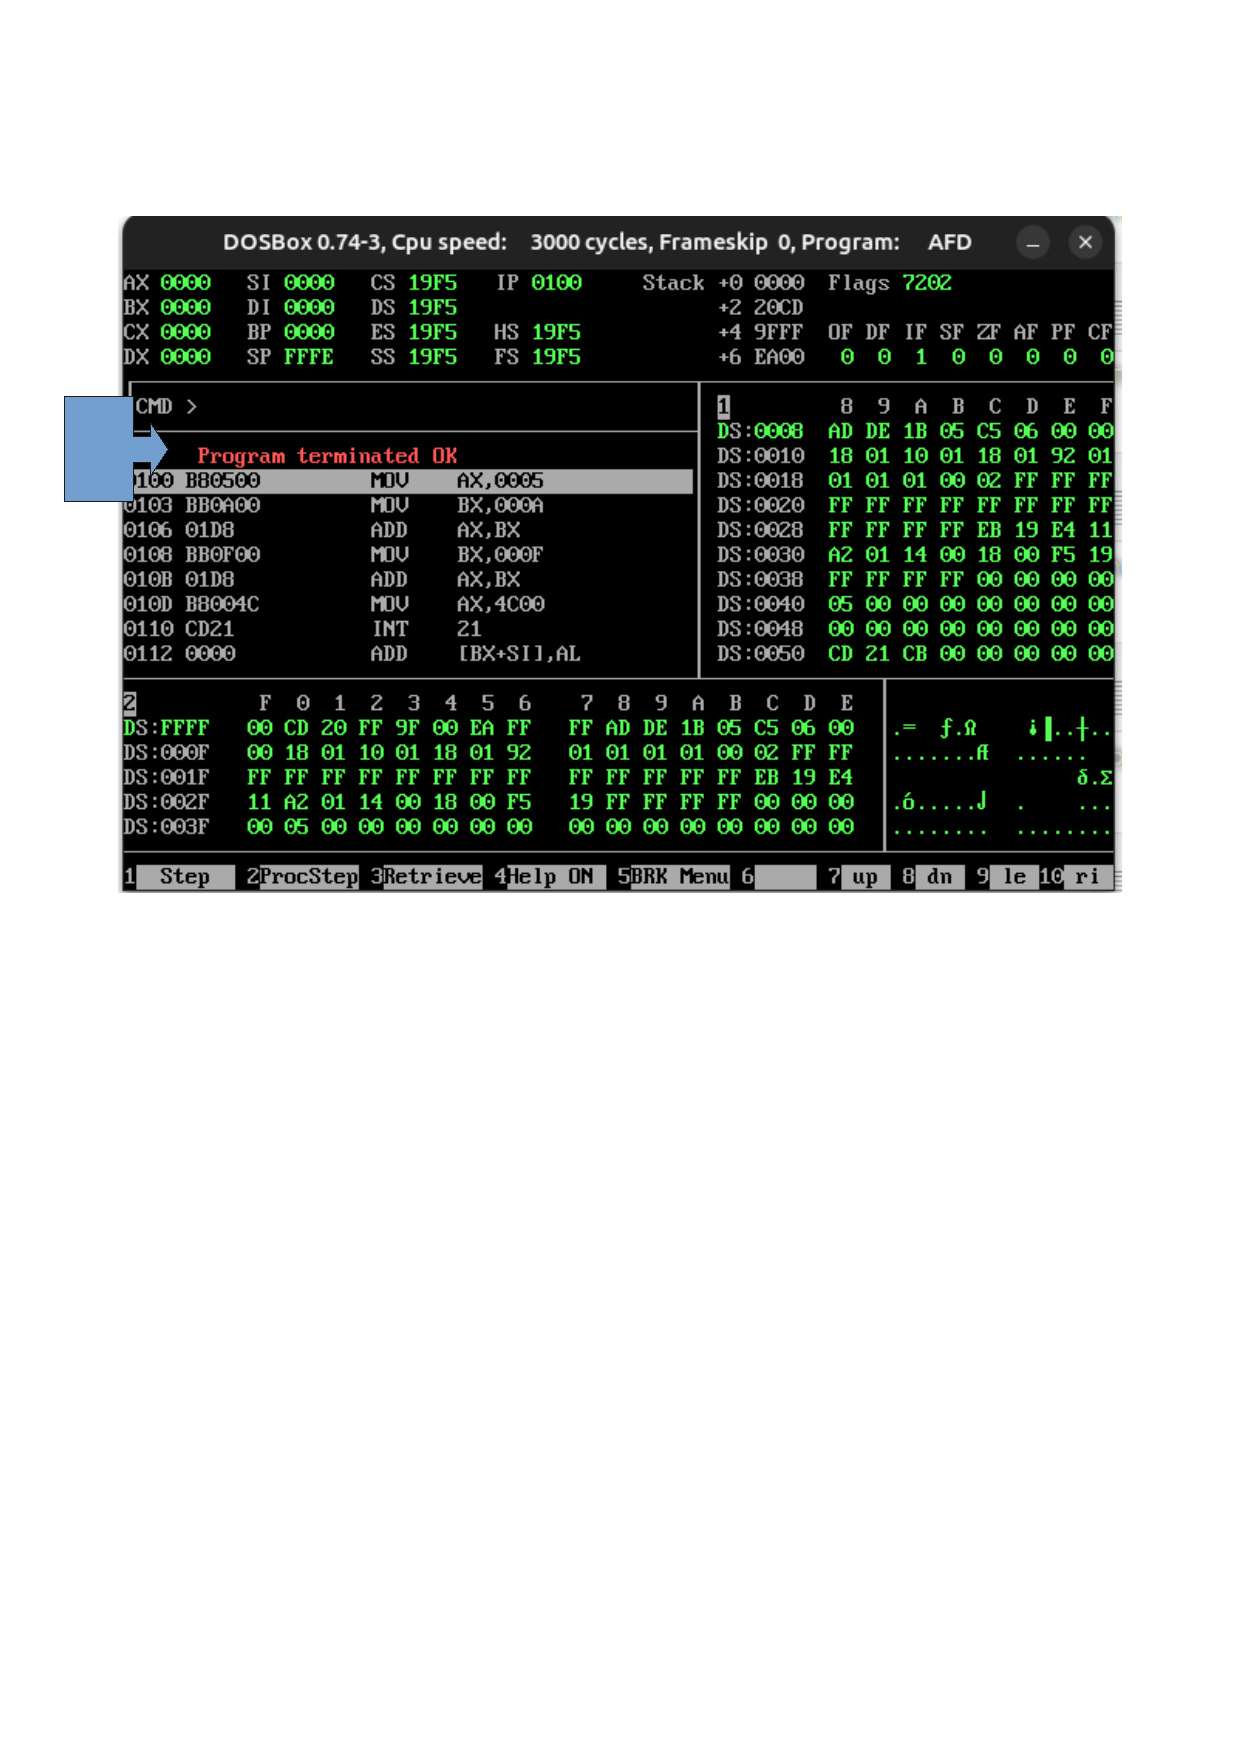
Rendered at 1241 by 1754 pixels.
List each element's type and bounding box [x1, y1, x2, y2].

picture [118, 216, 1123, 893]
